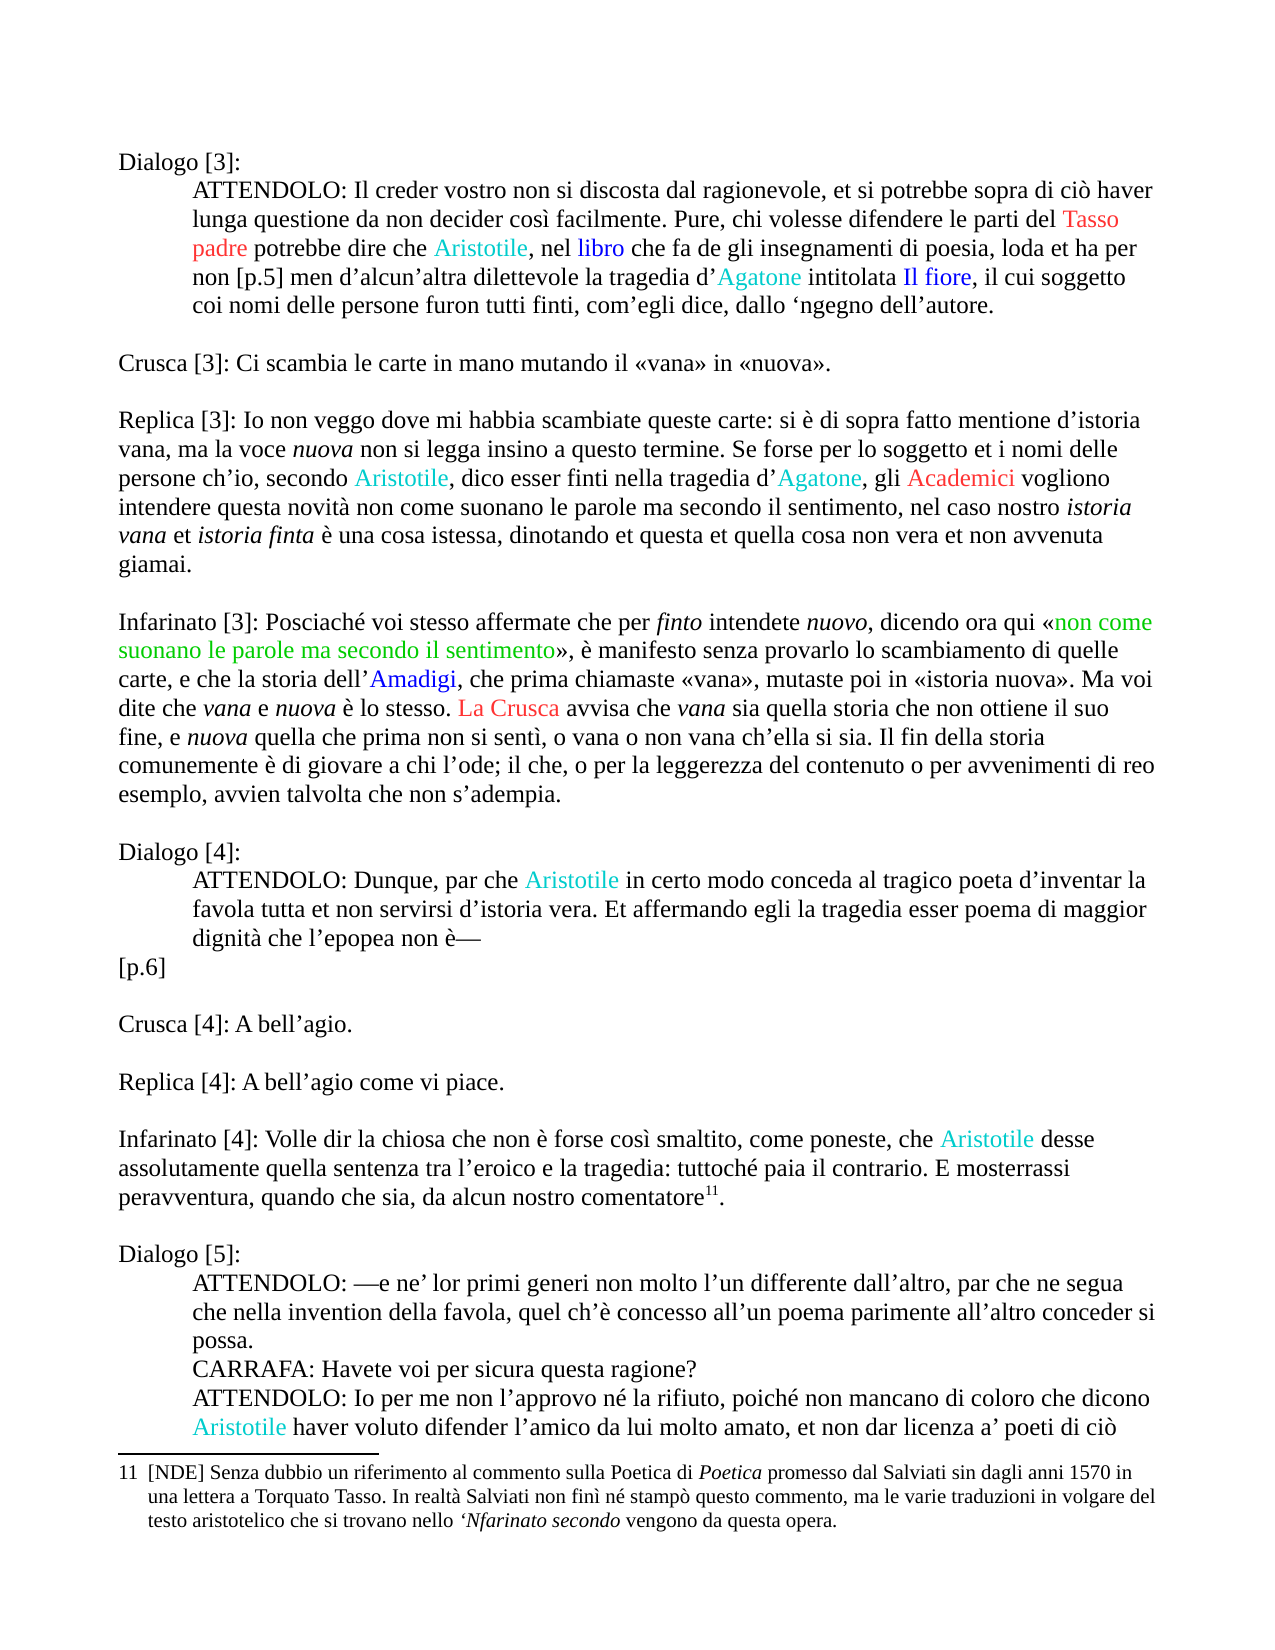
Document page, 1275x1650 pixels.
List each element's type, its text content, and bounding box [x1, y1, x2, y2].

text Dialogo [4]: [118, 837, 1157, 866]
text CARRAFA: Havete voi per sicura questa ragione? [192, 1354, 1157, 1383]
text [p.6] [118, 952, 1157, 981]
text ATTENDOLO: Io per me non l’approvo né la rifiuto, poiché non mancano di coloro che dicono Aristotile haver voluto difender l’amico da lui molto amato, et non dar licenza a’ poeti di ciò fare. Però, comunque si sia, non è che non si debba lodar più colui che favoleggia sopra la verità d’una istoria che colui che ritrova la favola tutta. [192, 1383, 1157, 1441]
text ATTENDOLO: Il creder vostro non si discosta dal ragionevole, et si potrebbe sopra di ciò haver lunga questione da non decider così facilmente. Pure, chi volesse difendere le parti del Tasso padre potrebbe dire che Aristotile, nel libro che fa de gli insegnamenti di poesia, loda et ha per non [p.5] men d’alcun’altra dilettevole la tragedia d’Agatone intitolata Il fiore, il cui soggetto coi nomi delle persone furon tutti finti, com’egli dice, dallo ‘ngegno dell’autore. [192, 176, 1157, 319]
text Dialogo [5]: [118, 1239, 1157, 1268]
text Crusca [3]: Ci scambia le carte in mano mutando il «vana» in «nuova». [118, 348, 1157, 377]
text Infarinato [3]: Posciaché voi stesso affermate che per finto intendete nuovo, dicendo ora qui «non come suonano le parole ma secondo il sentimento», è manifesto senza provarlo lo scambiamento di quelle carte, e che la storia dell’Amadigi, che prima chiamaste «vana», mutaste poi in «istoria nuova». Ma voi dite che vana e nuova è lo stesso. La Crusca avvisa che vana sia quella storia che non ottiene il suo fine, e nuova quella che prima non si sentì, o vana o non vana ch’ella si sia. Il fin della storia comunemente è di giovare a chi l’ode; il che, o per la leggerezza del contenuto o per avvenimenti di reo esemplo, avvien talvolta che non s’adempia. [118, 607, 1157, 808]
text ATTENDOLO: —e ne’ lor primi generi non molto l’un differente dall’altro, par che ne segua che nella invention della favola, quel ch’è concesso all’un poema parimente all’altro conceder si possa. [192, 1268, 1157, 1354]
text Replica [3]: Io non veggo dove mi habbia scambiate queste carte: si è di sopra fatto mentione d’istoria vana, ma la voce nuova non si legga insino a questo termine. Se forse per lo soggetto et i nomi delle persone ch’io, secondo Aristotile, dico esser finti nella tragedia d’Agatone, gli Academici vogliono intendere questa novità non come suonano le parole ma secondo il sentimento, nel caso nostro istoria vana et istoria finta è una cosa istessa, dinotando et questa et quella cosa non vera et non avvenuta giamai. [118, 406, 1157, 578]
text ATTENDOLO: Dunque, par che Aristotile in certo modo conceda al tragico poeta d’inventar la favola tutta et non servirsi d’istoria vera. Et affermando egli la tragedia esser poema di maggior dignità che l’epopea non è— [192, 866, 1157, 952]
text Crusca [4]: A bell’agio. [118, 1009, 1157, 1038]
text [NDE] Senza dubbio un riferimento al commento sulla Poetica di Poetica promesso dal Salviati sin dagli anni 1570 in una lettera a Torquato Tasso. In realtà Salviati non finì né stampò questo commento, ma le varie traduzioni in volgare del testo aristotelico che si trovano nello ‘Nfarinato secondo vengono da questa opera. [118, 1460, 1157, 1532]
text Replica [4]: A bell’agio come vi piace. [118, 1067, 1157, 1096]
text Infarinato [4]: Volle dir la chiosa che non è forse così smaltito, come poneste, che Aristotile desse assolutamente quella sentenza tra l’eroico e la tragedia: tuttoché paia il contrario. E mosterrassi peravventura, quando che sia, da alcun nostro comentatore. [118, 1124, 1157, 1211]
text Dialogo [3]: [118, 147, 1157, 176]
